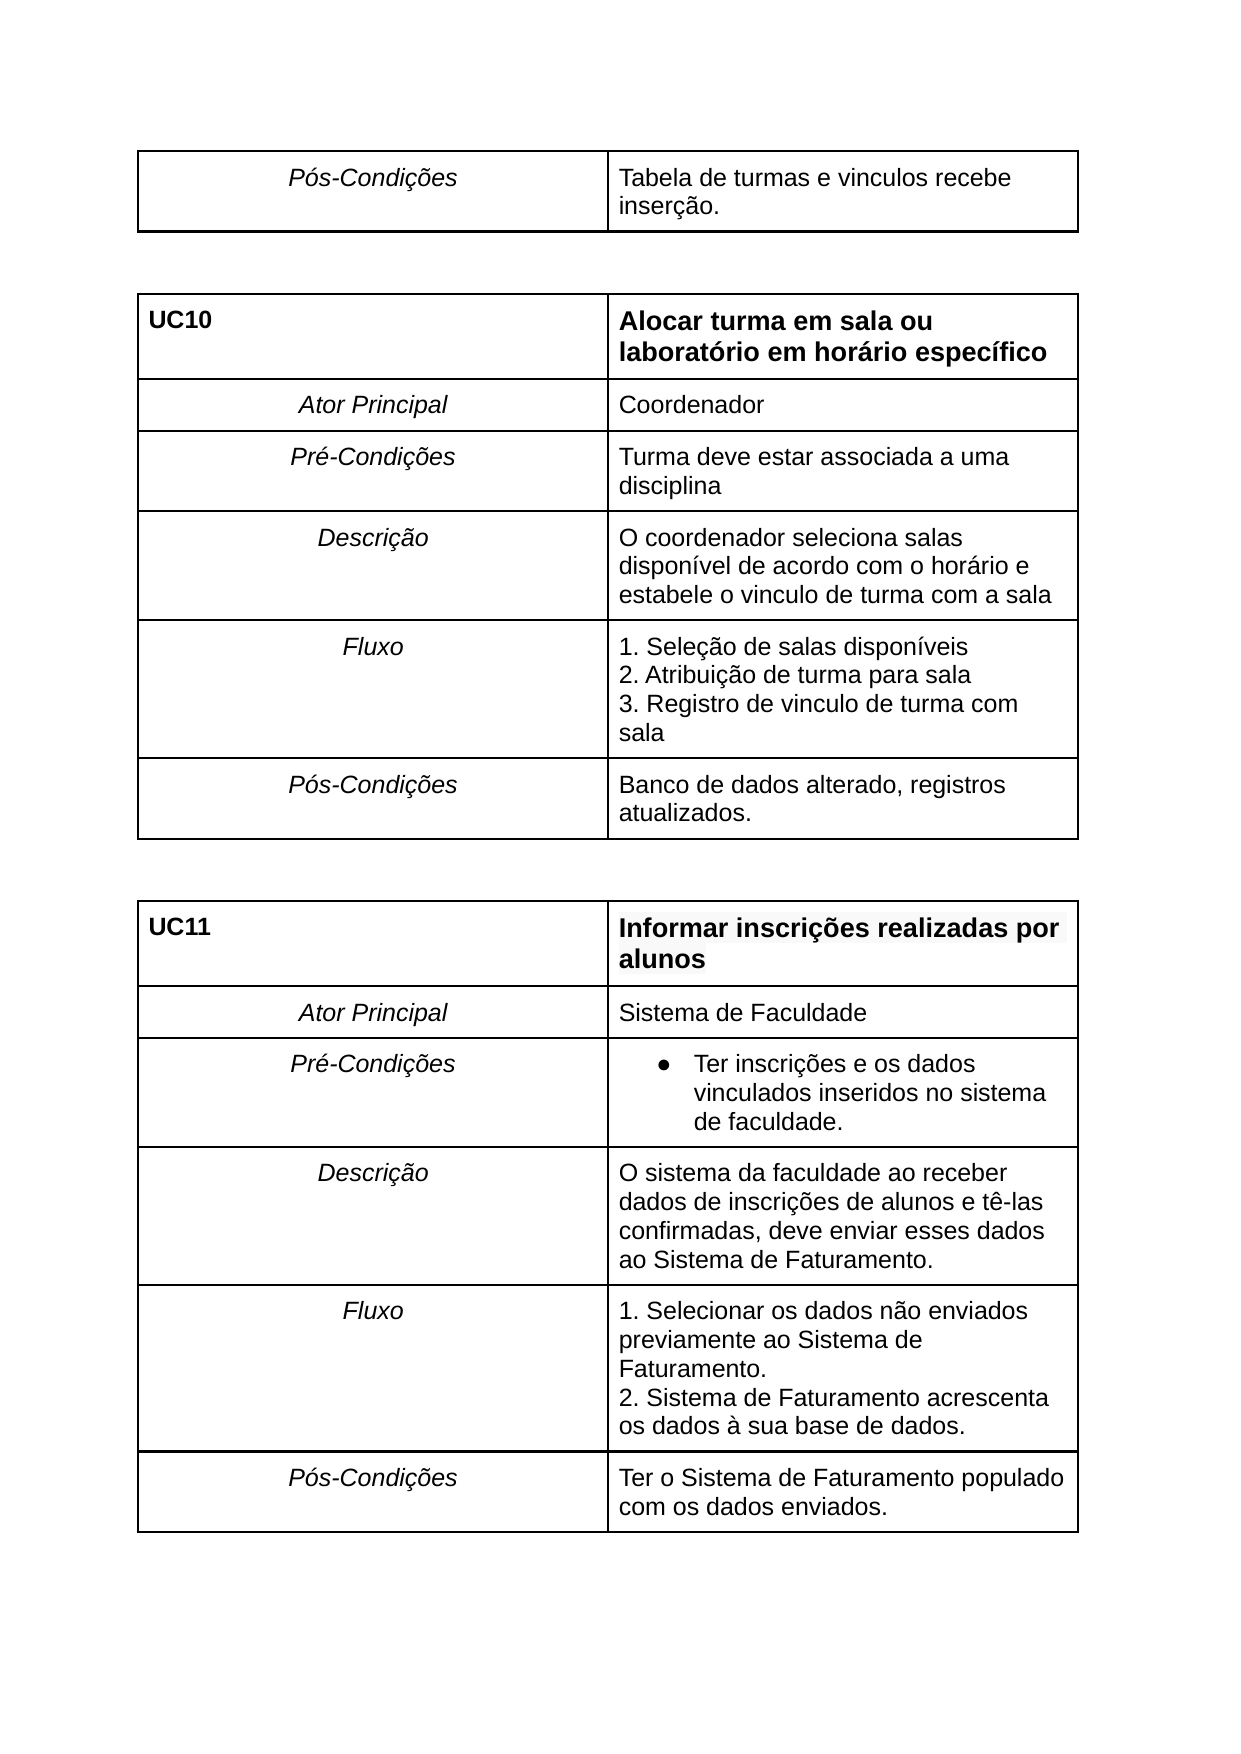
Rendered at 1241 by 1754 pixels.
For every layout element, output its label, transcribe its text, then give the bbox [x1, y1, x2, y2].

table_cell Ter inscrições e os dados vinculados inseridos no sistema de faculdade. [609, 1039, 1077, 1146]
table_cell Ator Principal [139, 987, 607, 1037]
table_cell Pré-Condições [139, 1039, 607, 1146]
table_cell Descrição [139, 512, 607, 619]
table_cell 1. Seleção de salas disponíveis 2. Atribuição de turma para sala 3. Registro de vinculo de turma com sala [609, 621, 1077, 757]
table_header Informar inscrições realizadas por alunos [609, 902, 1077, 985]
table_cell Ator Principal [139, 380, 607, 429]
table_cell Descrição [139, 1148, 607, 1284]
table_cell Turma deve estar associada a uma disciplina [609, 432, 1077, 510]
table_header UC10 [139, 295, 607, 378]
table_cell Pós-Condições [139, 152, 607, 230]
table_cell Pós-Condições [139, 759, 607, 837]
table_header Alocar turma em sala ou laboratório em horário específico [609, 295, 1077, 378]
table_cell Ter o Sistema de Faturamento populado com os dados enviados. [609, 1453, 1077, 1531]
table_cell Tabela de turmas e vinculos recebe inserção. [609, 152, 1077, 230]
table_cell O sistema da faculdade ao receber dados de inscrições de alunos e tê-las confirmadas, deve enviar esses dados ao Sistema de Faturamento. [609, 1148, 1077, 1284]
table_cell Fluxo [139, 1286, 607, 1450]
table_cell 1. Selecionar os dados não enviados previamente ao Sistema de Faturamento. 2. Sistema de Faturamento acrescenta os dados à sua base de dados. [609, 1286, 1077, 1450]
table_cell Pré-Condições [139, 432, 607, 510]
table_cell Coordenador [609, 380, 1077, 429]
table_cell O coordenador seleciona salas disponível de acordo com o horário e estabele o vinculo de turma com a sala [609, 512, 1077, 619]
table_cell Banco de dados alterado, registros atualizados. [609, 759, 1077, 837]
table_header UC11 [139, 902, 607, 985]
table_cell Fluxo [139, 621, 607, 757]
table_cell Pós-Condições [139, 1453, 607, 1531]
table_cell Sistema de Faculdade [609, 987, 1077, 1037]
